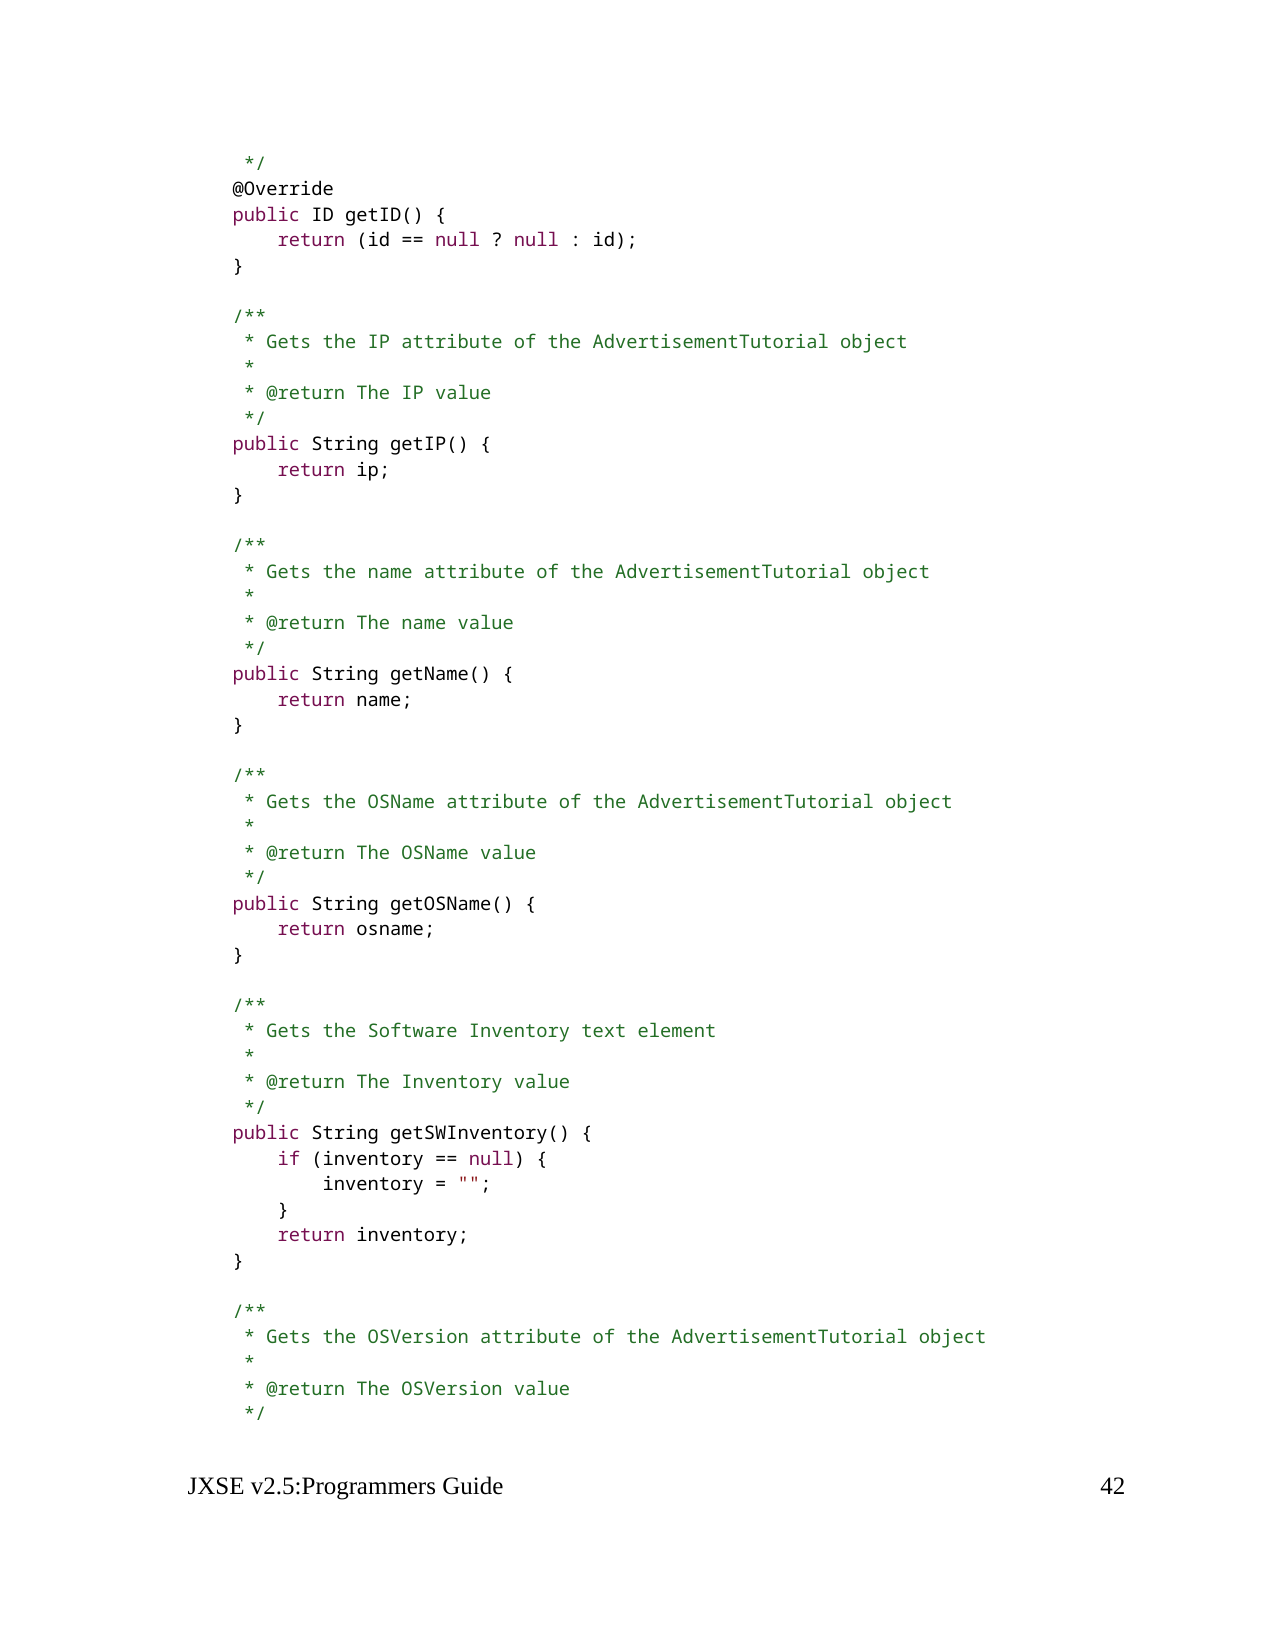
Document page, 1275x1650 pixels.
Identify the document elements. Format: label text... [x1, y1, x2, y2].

text if (inventory == null) { [187, 1145, 1125, 1171]
text */ [187, 864, 1125, 890]
text return name; [187, 686, 1125, 711]
text /** [187, 1298, 1125, 1324]
text /** [187, 303, 1125, 329]
text public ID getID() { [187, 201, 1125, 227]
text return ip; [187, 456, 1125, 482]
text * [187, 1043, 1125, 1069]
text } [187, 1196, 1125, 1222]
text */ [187, 405, 1125, 431]
text * @return The name value [187, 609, 1125, 635]
text } [187, 482, 1125, 507]
text * @return The OSVersion value [187, 1375, 1125, 1401]
text * @return The OSName value [187, 839, 1125, 864]
text inventory = ""; [187, 1171, 1125, 1196]
text } [187, 1247, 1125, 1273]
text * [187, 813, 1125, 839]
text @Override [187, 176, 1125, 201]
text } [187, 941, 1125, 967]
text */ [187, 1401, 1125, 1426]
text * Gets the Software Inventory text element [187, 1018, 1125, 1043]
text * Gets the OSName attribute of the AdvertisementTutorial object [187, 788, 1125, 813]
text public String getName() { [187, 660, 1125, 686]
text * Gets the name attribute of the AdvertisementTutorial object [187, 558, 1125, 584]
text /** [187, 762, 1125, 788]
text * Gets the IP attribute of the AdvertisementTutorial object [187, 329, 1125, 354]
text * @return The IP value [187, 380, 1125, 405]
text return inventory; [187, 1222, 1125, 1247]
text return (id == null ? null : id); [187, 227, 1125, 252]
text } [187, 711, 1125, 737]
text * [187, 354, 1125, 380]
text */ [187, 1094, 1125, 1120]
text return osname; [187, 916, 1125, 941]
text public String getSWInventory() { [187, 1120, 1125, 1145]
text /** [187, 992, 1125, 1018]
text * Gets the OSVersion attribute of the AdvertisementTutorial object [187, 1324, 1125, 1349]
text * [187, 584, 1125, 609]
text public String getOSName() { [187, 890, 1125, 916]
text * [187, 1349, 1125, 1375]
text } [187, 252, 1125, 278]
text * @return The Inventory value [187, 1069, 1125, 1094]
text */ [187, 150, 1125, 176]
text /** [187, 533, 1125, 558]
text public String getIP() { [187, 431, 1125, 456]
text */ [187, 635, 1125, 660]
